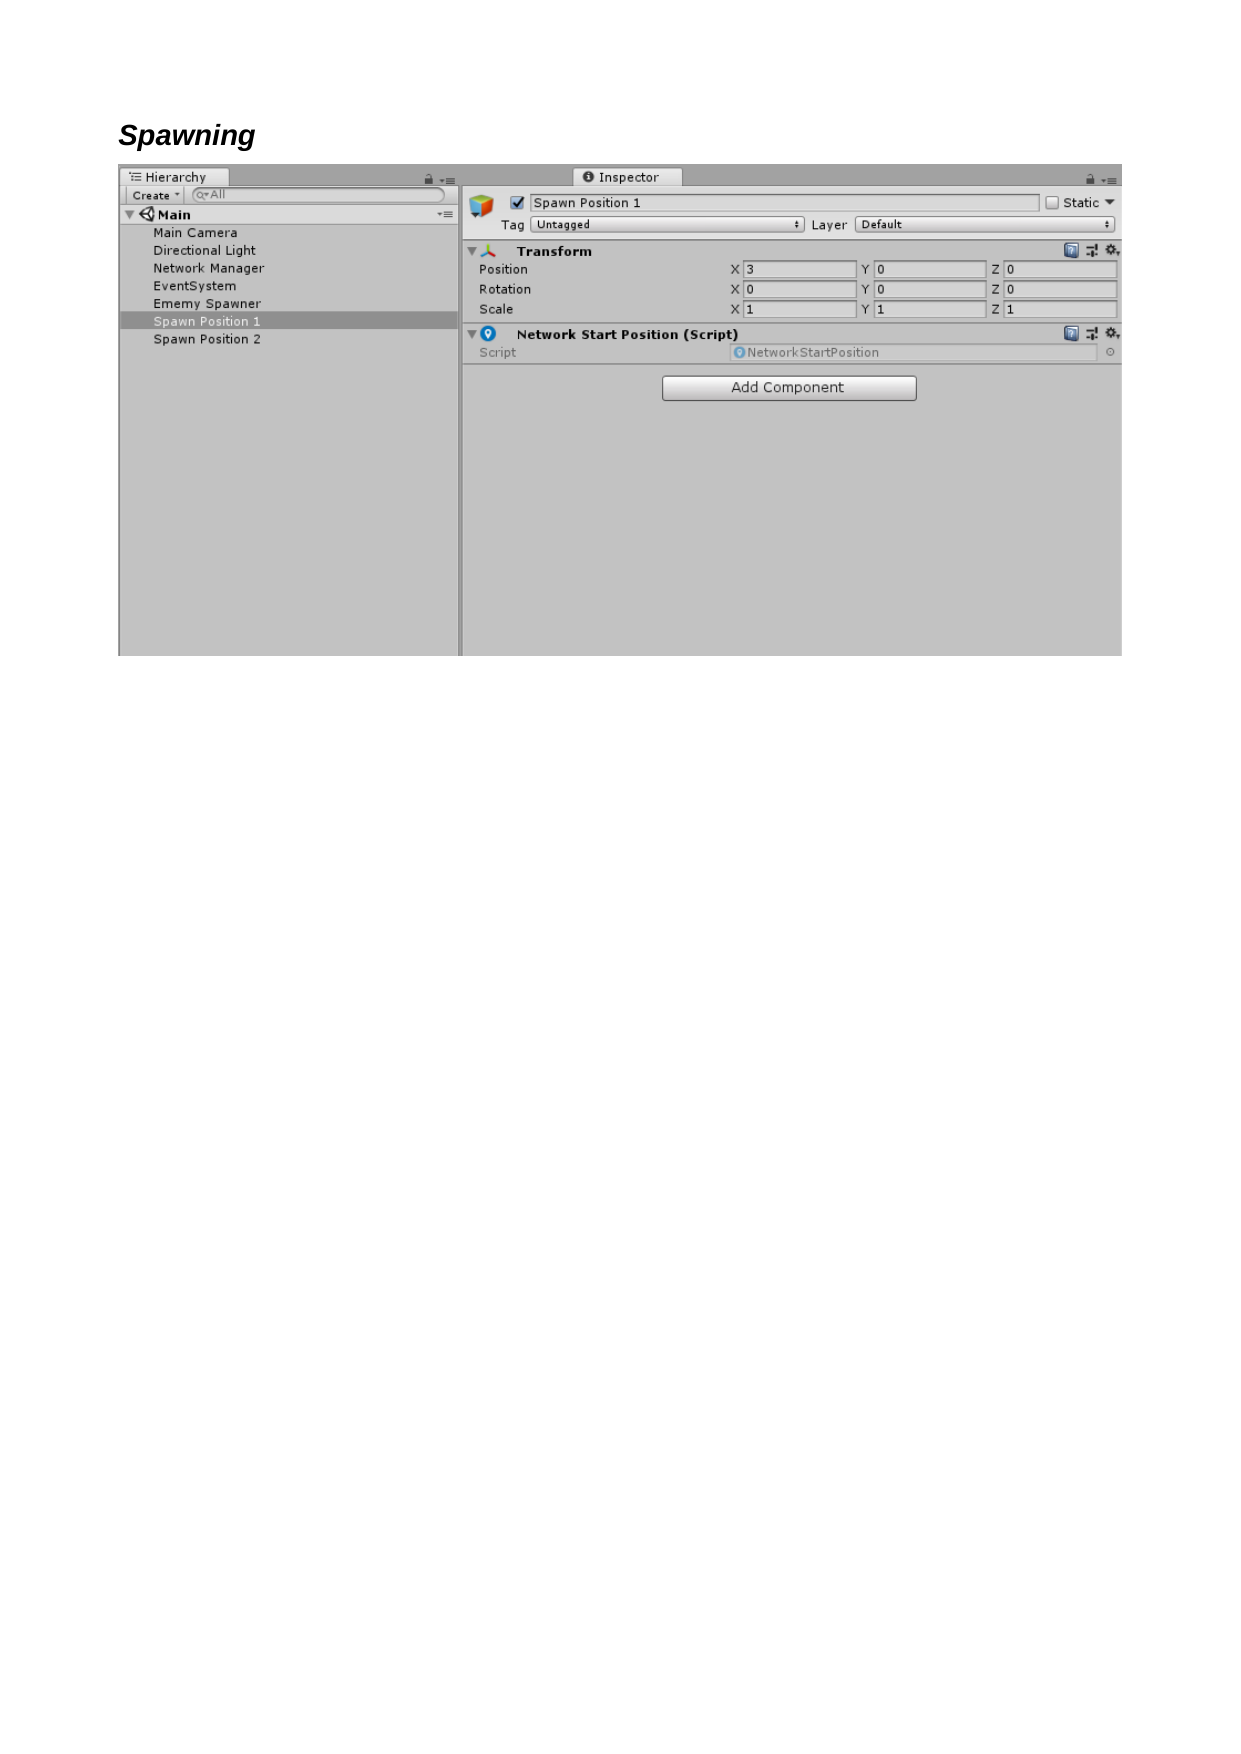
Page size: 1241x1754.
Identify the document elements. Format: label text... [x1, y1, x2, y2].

picture [118, 164, 1122, 656]
subtitle Spawning [118, 118, 1122, 152]
